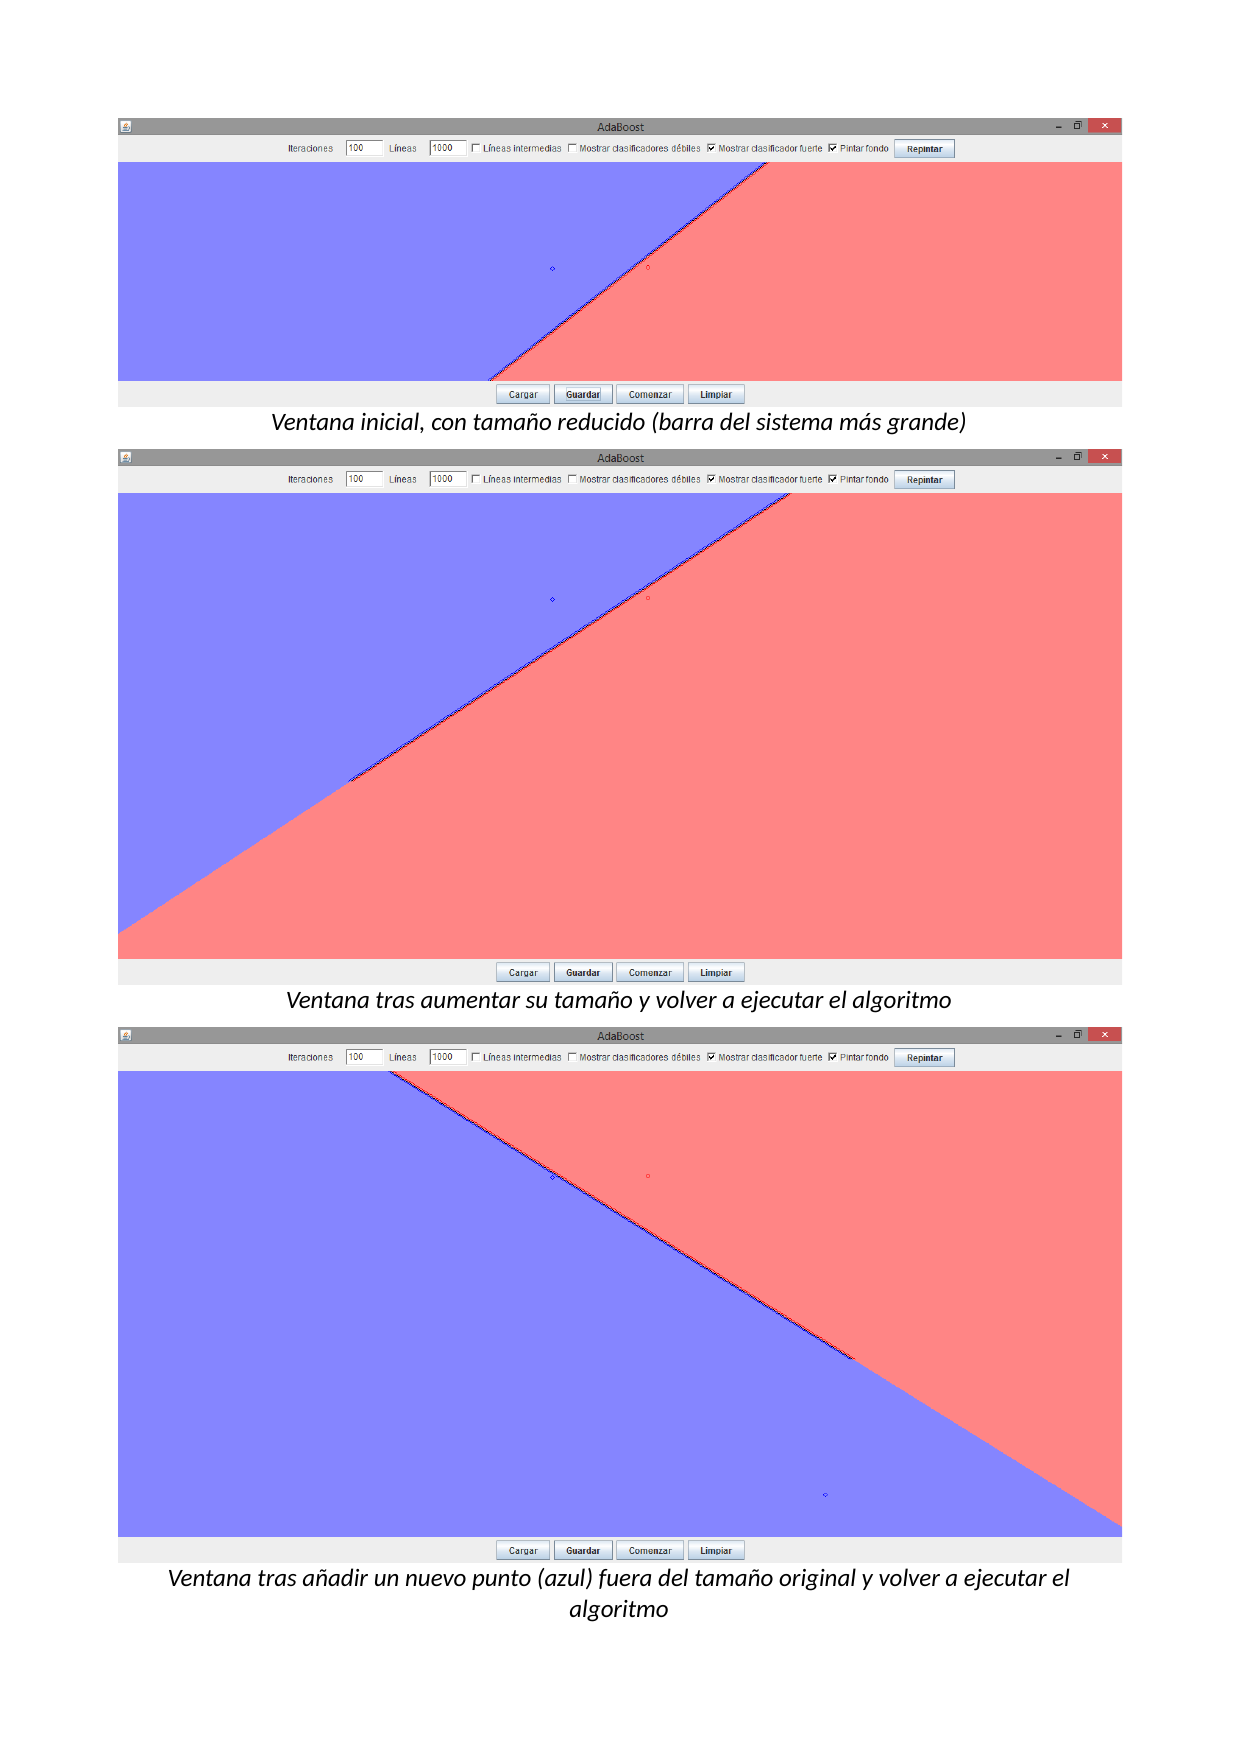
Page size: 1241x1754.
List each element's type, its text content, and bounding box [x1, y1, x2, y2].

picture [118, 1027, 1123, 1563]
text Ventana tras añadir un nuevo punto (azul) fuera del tamaño original y volver a ejecutar el algoritmo [118, 1563, 1122, 1623]
picture [118, 449, 1123, 985]
picture [118, 118, 1123, 407]
text Ventana inicial, con tamaño reducido (barra del sistema más grande) [118, 407, 1122, 437]
text Ventana tras aumentar su tamaño y volver a ejecutar el algoritmo [118, 985, 1122, 1015]
